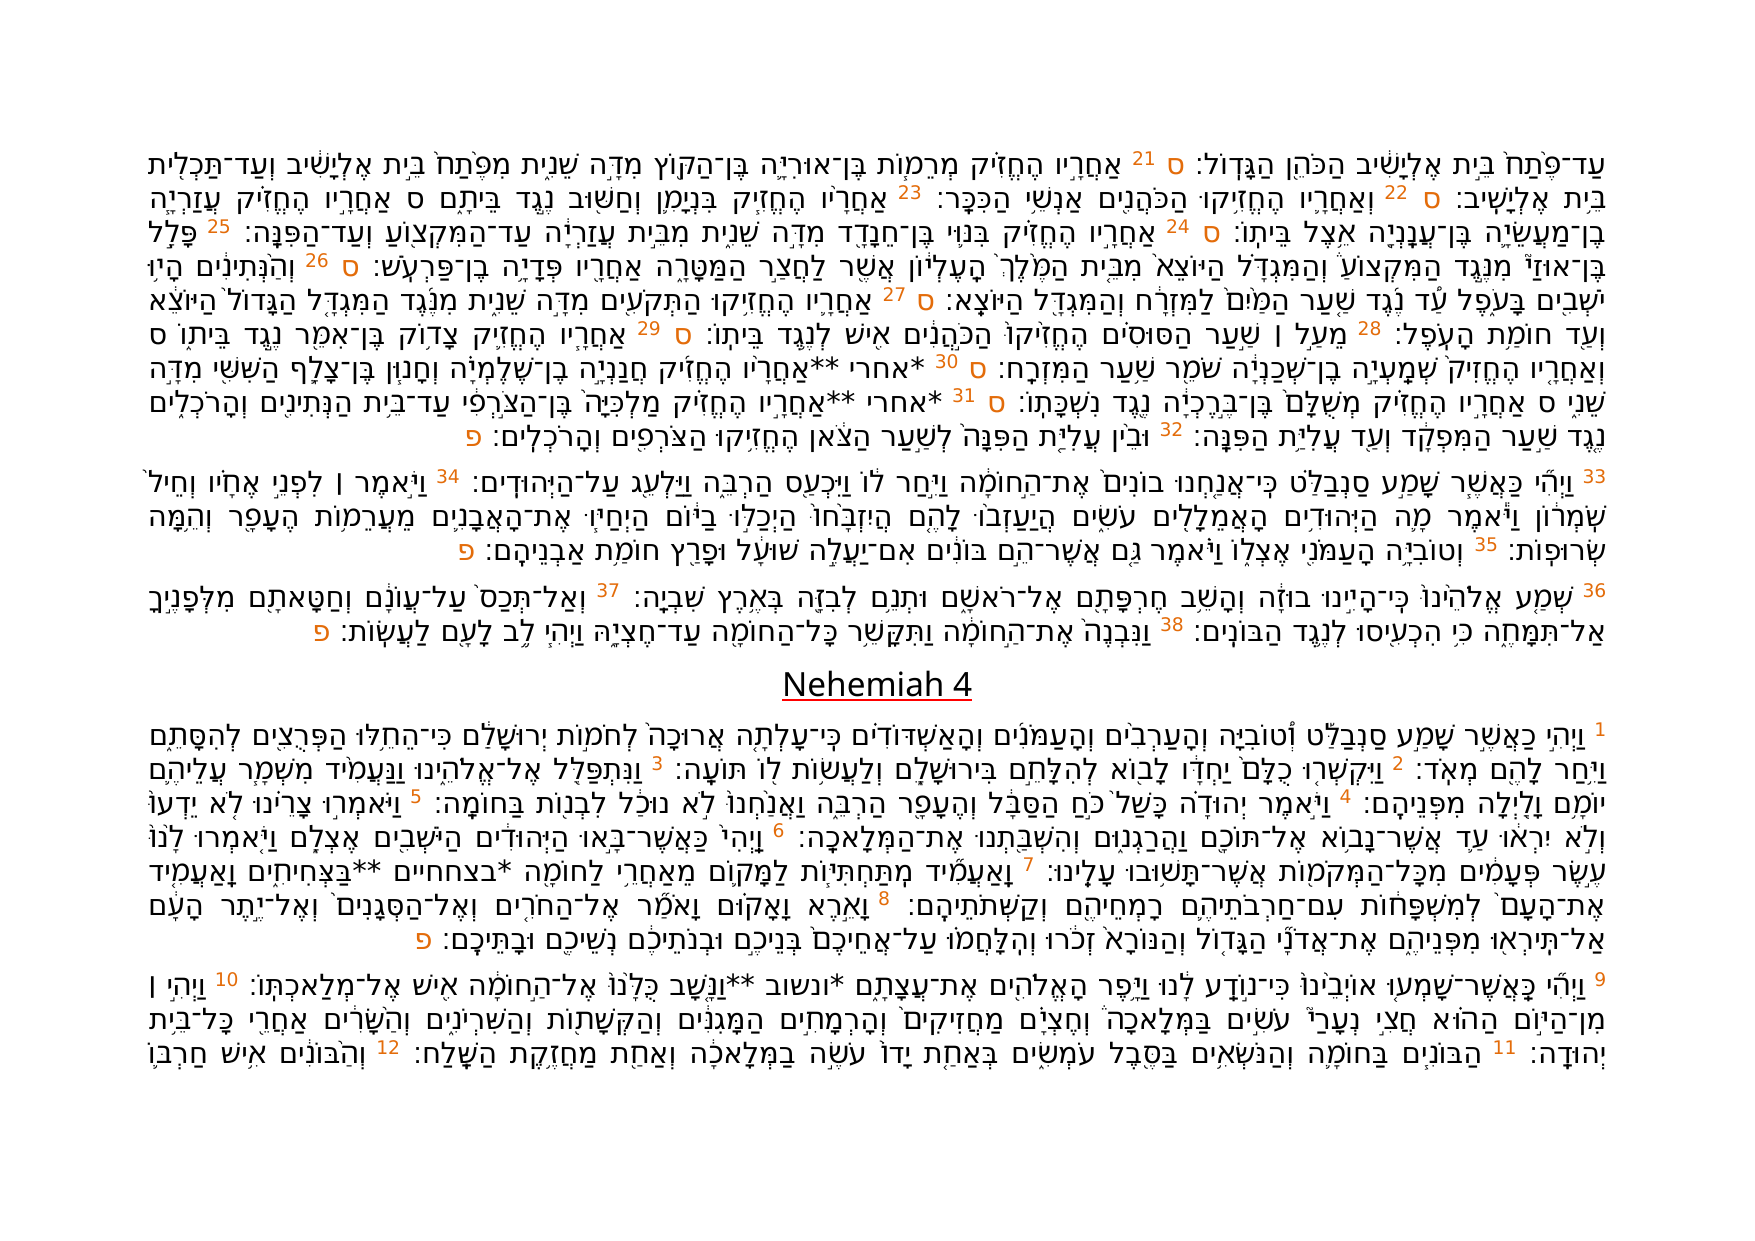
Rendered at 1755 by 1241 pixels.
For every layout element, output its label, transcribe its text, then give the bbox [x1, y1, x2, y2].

text 1 וַיָּ֡קָם אֶלְיָשִׁיב֩ הַכֹּהֵ֨ן הַגָּד֜וֹל וְאֶחָ֣יו הַכֹּהֲנִ֗ים וַיִּבְנוּ֙ אֶת־שַׁ֣עַר הַצֹּ֔אן הֵ֣מָּה קִדְּשׁ֔וּהוּ וֽ͏ַיַּעֲמִ֖ידוּ דַּלְתֹתָ֑יו וְעַד־מִגְדַּ֤ל הַמֵּאָה֙ קִדְּשׁ֔וּהוּ עַ֖ד מִגְדַּ֥ל חֲנַנְאֵֽל׃ ס 2 וְעַל־יָד֥וֹ בָנ֖וּ אַנְשֵׁ֣י יְרֵח֑וֹ ס וְעַל־יָד֣וֹ בָנָ֔ה זַכּ֖וּר בֶּן־אִמְרִֽי׃ ס ‬‬3 וְאֵת֙ שַׁ֣עַר הַדָּגִ֔ים בָּנ֖וּ בְּנֵ֣י הַסְּנָאָ֑ה הֵ֣מָּה קֵר֔וּהוּ וֽ͏ַיַּעֲמִ֙ידוּ֙ דַּלְתֹתָ֔יו מַנְעוּלָ֖יו וּבְרִיחָֽיו׃ ס ‬‬4 וְעַל־יָדָ֣ם הֶחֱזִ֗יק מְרֵמ֤וֹת בֶּן־אוּרִיָּה֙ בֶּן־הַקּ֔וֹץ ס וְעַל־יָדָ֣ם הֶחֱזִ֔יק מְשֻׁלָּ֥ם בֶּן־בֶּרֶכְיָ֖ה בֶּן־מְשֵׁיזַבְאֵ֑ל ס וְעַל־יָדָ֣ם הֶֽחֱזִ֔יק צָד֖וֹק בֶּֽן־בַּעֲנָֽא׃ ס ‬‬5 וְעַל־יָדָ֖ם הֶחֱזִ֣יקוּ הַתְּקוֹעִ֑ים וְאַדִּֽירֵיהֶם֙ לֹא־הֵבִ֣יאוּ צַוָּרָ֔ם בַּעֲבֹדַ֖ת אֲדֹנֵיהֶֽם׃ ס ‬‬6 וְאֵת֩ שַׁ֨עַר הַיְשָׁנָ֜ה הֶחֱזִ֗יקוּ יֽוֹיָדָע֙ בֶּן־פָּסֵ֔חַ וּמְשֻׁלָּ֖ם בֶּן־בְּסֽוֹדְיָ֑ה הֵ֣מָּה קֵר֔וּהוּ וֽ͏ַיַּעֲמִ֙ידוּ֙ דַּלְתֹתָ֔יו וּמַנְעֻלָ֖יו וּבְרִיחָֽיו׃ ס ‬‬7 וְעַל־יָדָ֨ם הֶחֱזִ֜יק מְלַטְיָ֣ה הַגִּבְעֹנִ֗י וְיָדוֹן֙ הַמֵּרֹ֣נֹתִ֔י אַנְשֵׁ֥י גִבְע֖וֹן וְהַמִּצְפָּ֑ה לְכִסֵּ֕א פַּחַ֖ת עֵ֥בֶר הַנָּהָֽר׃ ס ‬‬8 עַל־יָד֣וֹ הֶחֱזִ֗יק עֻזִּיאֵ֤ל בֶּֽן־חַרְהֲיָה֙ צֽוֹרְפִ֔ים ס וְעַל־יָד֣וֹ הֶחֱזִ֔יק חֲנַנְיָ֖ה בֶּן־הָרַקָּחִ֑ים וַיַּֽעַזְבוּ֙ יְר֣וּשָׁלִַ֔ם עַ֖ד הַחוֹמָ֥ה הָרְחָבָֽה׃ ס ‬‬9 וְעַל־יָדָ֤ם הֶחֱזִיק֙ רְפָיָ֣ה בֶן־ח֔וּר שַׂ֕ר חֲצִ֖י פֶּ֥לֶךְ יְרוּשָׁלָֽ͏ִם׃ ס ‬‬10 וְעַל־יָדָ֧ם הֶחֱזִ֛יק יְדָיָ֥ה בֶן־חֲרוּמַ֖ף וְנֶ֣גֶד בֵּית֑וֹ ס וְעַל־יָד֣וֹ הֶחֱזִ֔יק חַטּ֖וּשׁ בֶּן־חֲשַׁבְנְיָֽה׃ ‬‬11 מִדָּ֣ה שֵׁנִ֗ית הֶחֱזִיק֙ מַלְכִּיָּ֣ה בֶן־חָרִ֔ם וְחַשּׁ֖וּב בֶּן־פַּחַ֣ת מוֹאָ֑ב וְאֵ֖ת מִגְדַּ֥ל הַתַּנּוּרִֽים׃ ס ‬‬12 וְעַל־יָד֣וֹ הֶחֱזִ֗יק שַׁלּוּם֙ בֶּן־הַלּוֹחֵ֔שׁ שַׂ֕ר חֲצִ֖י פֶּ֣לֶךְ יְרוּשָׁלָ֑͏ִם ה֖וּא וּבְנוֹתָֽיו׃ ס ‬‬13 אֵת֩ שַׁ֨עַר הַגַּ֜יְא הֶחֱזִ֣יק חָנוּן֮ וְיֹשְׁבֵ֣י זָנוֹחַ֒ הֵ֣מָּה בָנ֔וּהוּ וֽ͏ַיַּעֲמִ֙ידוּ֙ דַּלְתֹתָ֔יו מַנְעֻלָ֖יו וּבְרִיחָ֑יו וְאֶ֤לֶף אַמָּה֙ בַּחוֹמָ֔ה עַ֖ד שַׁ֥עַר הָשֲׁפֽוֹת׃ ‬‬14 וְאֵ֣ת ׀ שַׁ֣עַר הָאַשְׁפּ֗וֹת הֶחֱזִיק֙ מַלְכִּיָּ֣ה בֶן־רֵכָ֔ב שַׂ֖ר פֶּ֣לֶךְ בֵּית־הַכָּ֑רֶם ה֣וּא יִבְנֶ֔נּוּ וְיַעֲמִיד֙ דַּלְתֹתָ֔יו מַנְעֻלָ֖יו וּבְרִיחָֽיו׃ ס ‬‬15 וְאֵת֩ שַׁ֨עַר הָעַ֜יִן הֶ֠חֱזִיק שַׁלּ֣וּן בֶּן־כָּל־חֹזֶה֮ שַׂ֣ר פֶּ֣לֶךְ הַמִּצְפָּה֒ ה֤וּא יִבְנֶ֙נּוּ֙ וִיטַֽלְלֶ֔נּוּ *ויעמידו **וְיַעֲמִיד֙ דַּלְתֹתָ֔יו מַנְעֻלָ֖יו וּבְרִיחָ֑יו וְ֠אֵת חוֹמַ֞ת בְּרֵכַ֤ת הַשֶּׁ֙לַח֙ לְגַן־הַמֶּ֔לֶךְ וְעַד־הַֽמַּעֲל֔וֹת הַיּוֹרְד֖וֹת מֵעִ֥יר דָּוִֽיד׃ ס ‬‬16 אַחֲרָ֤יו הֶחֱזִיק֙ נְחֶמְיָ֣ה בֶן־עַזְבּ֔וּק שַׂ֕ר חֲצִ֖י פֶּ֣לֶךְ בֵּֽית־צ֑וּר עַד־נֶ֙גֶד֙ קִבְרֵ֣י דָוִ֔יד וְעַד־הַבְּרֵכָה֙ הָעֲשׂוּיָ֔ה וְעַ֖ד בֵּ֥ית הַגִּבֹּרִֽים׃ ס ‬‬17 אַחֲרָ֛יו הֶחֱזִ֥יקוּ הַלְוִיִּ֖ם רְח֣וּם בֶּן־בָּנִ֑י עַל־יָד֣וֹ הֶחֱזִ֗יק חֲשַׁבְיָ֛ה שַׂר־חֲצִי־פֶ֥לֶךְ קְעִילָ֖ה לְפִלְכּֽוֹ׃ ס ‬‬18 אַחֲרָיו֙ הֶחֱזִ֣יקוּ אֲחֵיהֶ֔ם בַּוַּ֖י בֶּן־חֵנָדָ֑ד שַׂ֕ר חֲצִ֖י פֶּ֥לֶךְ קְעִילָֽה׃ ס ‬‬19 וַיְחַזֵּ֨ק עַל־יָד֜וֹ עֵ֧זֶר בֶּן־יֵשׁ֛וּעַ שַׂ֥ר הַמִּצְפָּ֖ה מִדָּ֣ה שֵׁנִ֑ית מִנֶּ֕גֶד עֲלֹ֥ת הַנֶּ֖שֶׁק הַמִּקְצֹֽעַ׃ ס ‬‬20 אַחֲרָ֨יו הֶחֱרָ֧ה הֶחֱזִ֛יק בָּר֥וּךְ בֶּן־*זבי **זַכַּ֖י מִדָּ֣ה שֵׁנִ֑ית מִן־הַ֨מִּקְצ֔וֹעַ עַד־פֶּ֙תַח֙ בֵּ֣ית אֶלְיָשִׁ֔יב הַכֹּהֵ֖ן הַגָּדֽוֹל׃ ס ‬‬21 אַחֲרָ֣יו הֶחֱזִ֗יק מְרֵמ֧וֹת בֶּן־אוּרִיָּ֛ה בֶּן־הַקּ֖וֹץ מִדָּ֣ה שֵׁנִ֑ית מִפֶּ֙תַח֙ בֵּ֣ית אֶלְיָשִׁ֔יב וְעַד־תַּכְלִ֖ית בֵּ֥ית אֶלְיָשִֽׁיב׃ ס ‬‬22 וְאַחֲרָ֛יו הֶחֱזִ֥יקוּ הַכֹּהֲנִ֖ים אַנְשֵׁ֥י הַכִּכָּֽר׃ ‬‬23 אַחֲרָ֨יו הֶחֱזִ֧יק בִּנְיָמִ֛ן וְחַשּׁ֖וּב נֶ֣גֶד בֵּיתָ֑ם ס אַחֲרָ֣יו הֶחֱזִ֗יק עֲזַרְיָ֧ה בֶן־מַעֲשֵׂיָ֛ה בֶּן־עֲנָֽנְיָ֖ה אֵ֥צֶל בֵּיתֽוֹ׃ ס ‬‬24 אַחֲרָ֣יו הֶחֱזִ֗יק בִּנּ֛וּי בֶּן־חֵנָדָ֖ד מִדָּ֣ה שֵׁנִ֑ית מִבֵּ֣ית עֲזַרְיָ֔ה עַד־הַמִּקְצ֖וֹעַ וְעַד־הַפִּנָּֽה׃ ‬‬25 פָּלָ֣ל בֶּן־אוּזַי֮ מִנֶּ֣גֶד הַמִּקְצוֹעַ֒ וְהַמִּגְדָּ֗ל הַיּוֹצֵא֙ מִבֵּ֤ית הַמֶּ֙לֶךְ֙ הָֽעֶלְי֔וֹן אֲשֶׁ֖ר לַחֲצַ֣ר הַמַּטָּרָ֑ה אַחֲרָ֖יו פְּדָיָ֥ה בֶן־פַּרְעֹֽשׁ׃ ס ‬‬26 וְהַ֨נְּתִינִ֔ים הָי֥וּ יֹשְׁבִ֖ים בָּעֹ֑פֶל עַ֠ד נֶ֜גֶד שַׁ֤עַר הַמַּ֙יִם֙ לַמִּזְרָ֔ח וְהַמִּגְדָּ֖ל הַיּוֹצֵֽא׃ ס ‬‬27 אַחֲרָ֛יו הֶחֱזִ֥יקוּ הַתְּקֹעִ֖ים מִדָּ֣ה שֵׁנִ֑ית מִנֶּ֜גֶד הַמִּגְדָּ֤ל הַגָּדוֹל֙ הַיּוֹצֵ֔א וְעַ֖ד חוֹמַ֥ת הָעֹֽפֶל׃ ‬‬28 מֵעַ֣ל ׀ שַׁ֣עַר הַסּוּסִ֗ים הֶחֱזִ֙יקוּ֙ הַכֹּ֣הֲנִ֔ים אִ֖ישׁ לְנֶ֥גֶד בֵּיתֽוֹ׃ ס ‬‬29 אַחֲרָ֧יו הֶחֱזִ֛יק צָד֥וֹק בֶּן־אִמֵּ֖ר נֶ֣גֶד בֵּית֑וֹ ס וְאַחֲרָ֤יו הֶחֱזִיק֙ שְׁמַֽעְיָ֣ה בֶן־שְׁכַנְיָ֔ה שֹׁמֵ֖ר שַׁ֥עַר הַמִּזְרָֽח׃ ס ‬‬30 *אחרי **אַחֲרָ֨יו הֶחֱזִ֜יק חֲנַנְיָ֣ה בֶן־שֶׁלֶמְיָ֗ה וְחָנ֧וּן בֶּן־צָלָ֛ף הַשִּׁשִּׁ֖י מִדָּ֣ה שֵׁנִ֑י ס אַחֲרָ֣יו הֶחֱזִ֗יק מְשֻׁלָּם֙ בֶּן־בֶּ֣רֶכְיָ֔ה נֶ֖גֶד נִשְׁכָּתֽוֹ׃ ס ‬‬31 *אחרי **אַחֲרָ֣יו הֶחֱזִ֗יק מַלְכִּיָּה֙ בֶּן־הַצֹּ֣רְפִ֔י עַד־בֵּ֥ית הַנְּתִינִ֖ים וְהָרֹכְלִ֑ים נֶ֚גֶד שַׁ֣עַר הַמִּפְקָ֔ד וְעַ֖ד עֲלִיַּ֥ת הַפִּנָּֽה׃ ‬‬32 וּבֵ֨ין עֲלִיַּ֤ת הַפִּנָּה֙ לְשַׁ֣עַר הַצֹּ֔אן הֶחֱזִ֥יקוּ הַצֹּרְפִ֖ים וְהָרֹכְלִֽים׃ פ ‬‬‬‬‬‬‬‬‬‬‬‬‬‬‬‬‬‬‬‬‬‬‬‬‬‬‬‬‬‬‬‬‬ [148, 148, 1606, 453]
text 9 וַיְהִ֞י כַּֽאֲשֶׁר־שָׁמְע֤וּ אוֹיְבֵ֙ינוּ֙ כִּי־נ֣וֹדַֽע לָ֔נוּ וַיָּ֥פֶר הָאֱלֹהִ֖ים אֶת־עֲצָתָ֑ם *ונשוב **וַנָּ֤שָׁב כֻּלָּ֙נוּ֙ אֶל־הַ֣חוֹמָ֔ה אִ֖ישׁ אֶל־מְלַאכְתּֽוֹ׃ ‬‬10 וַיְהִ֣י ׀ מִן־הַיּ֣וֹם הַה֗וּא חֲצִ֣י נְעָרַי֮ עֹשִׂ֣ים בַּמְּלָאכָה֒ וְחֶצְיָ֗ם מַחֲזִיקִים֙ וְהָרְמָחִ֣ים הַמָּגִנִּ֔ים וְהַקְּשָׁת֖וֹת וְהַשִּׁרְיֹנִ֑ים וְהַ֨שָּׂרִ֔ים אַחֲרֵ֖י כָּל־בֵּ֥ית יְהוּדָֽה׃ ‬‬11 הַבּוֹנִ֧ים בַּחוֹמָ֛ה וְהַנֹּשְׂאִ֥ים בַּסֶּ֖בֶל עֹמְשִׂ֑ים בְּאַחַ֤ת יָדוֹ֙ עֹשֶׂ֣ה בַמְּלָאכָ֔ה וְאַחַ֖ת מַחֲזֶ֥קֶת הַשָּֽׁלַח׃ ‬‬12 וְהַ֨בּוֹנִ֔ים אִ֥ישׁ חַרְבּ֛וֹ אֲסוּרִ֥ים עַל־מָתְנָ֖יו וּבוֹנִ֑ים וְהַתּוֹקֵ֥עַ בַּשּׁוֹפָ֖ר אֶצְלִֽי׃ ‬‬13 וָאֹמַ֞ר אֶל־הַחֹרִ֤ים וְאֶל־הַסְּגָנִים֙ וְאֶל־יֶ֣תֶר הָעָ֔ם הַמְּלָאכָ֥ה הַרְבֵּ֖ה וּרְחָבָ֑ה וַאֲנַ֗חְנוּ נִפְרָדִים֙ עַל־הַ֣חוֹמָ֔ה רְחוֹקִ֖ים אִ֥ישׁ מֵאָחִֽיו׃ ‬‬14 בִּמְק֗וֹם אֲשֶׁ֤ר תִּשְׁמְעוּ֙ אֶת־ק֣וֹל הַשּׁוֹפָ֔ר שָׁ֖מָּה תִּקָּבְצ֣וּ אֵלֵ֑ינוּ אֱלֹהֵ֖ינוּ יִלָּ֥חֶם לָֽנוּ׃ ‬‬15 וַאֲנַ֖חְנוּ עֹשִׂ֣ים בַּמְּלָאכָ֑ה וְחֶצְיָ֗ם מַחֲזִיקִים֙ בָּֽרְמָחִ֔ים מֵעֲל֣וֹת הַשַּׁ֔חַר עַ֖ד צֵ֥את הַכּוֹכָבִֽים׃ ‬‬16 גַּ֣ם בָּעֵ֤ת הַהִיא֙ אָמַ֣רְתִּי לָעָ֔ם אִ֣ישׁ וְנַעֲר֔וֹ יָלִ֖ינוּ בְּת֣וֹךְ יְרוּשָׁלָ֑͏ִם וְהָֽיוּ־לָ֧נוּ הַלַּ֛יְלָה מִשְׁמָ֖ר וְהַיּ֥וֹם מְלָאכָֽה׃ ‬‬17 וְאֵ֨ין אֲנִ֜י וְאַחַ֣י וּנְעָרַ֗י וְאַנְשֵׁ֤י הַמִּשְׁמָר֙ אֲשֶׁ֣ר אַחֲרַ֔י אֵין־אֲנַ֥חְנוּ פֹשְׁטִ֖ים בְּגָדֵ֑ינוּ אִ֖ישׁ שִׁלְח֥וֹ הַמָּֽיִם׃ ס ‬‬‬‬‬‬‬‬‬‬‬ [148, 969, 1606, 1071]
text 1 וַיְהִ֣י כַאֲשֶׁ֣ר שָׁמַ֣ע סַנְבַלַּ֡ט וְ֠טוֹבִיָּה וְהָעַרְבִ֨ים וְהָעַמֹּנִ֜ים וְהָאַשְׁדּוֹדִ֗ים כִּֽי־עָלְתָ֤ה אֲרוּכָה֙ לְחֹמ֣וֹת יְרוּשָׁלִַ֔ם כִּי־הֵחֵ֥לּוּ הַפְּרֻצִ֖ים לְהִסָּתֵ֑ם וַיִּ֥חַר לָהֶ֖ם מְאֹֽד׃ 2 וַיִּקְשְׁר֤וּ כֻלָּם֙ יַחְדָּ֔ו לָב֖וֹא לְהִלָּחֵ֣ם בִּירוּשָׁלָ֑͏ִם וְלַעֲשׂ֥וֹת ל֖וֹ תּוֹעָֽה׃ ‬‬3 וַנִּתְפַּלֵּ֖ל אֶל־אֱלֹהֵ֑ינוּ וַנַּעֲמִ֨יד מִשְׁמָ֧ר עֲלֵיהֶ֛ם יוֹמָ֥ם וָלַ֖יְלָה מִפְּנֵיהֶֽם׃ ‬‬4 וַיֹּ֣אמֶר יְהוּדָ֗ה כָּשַׁל֙ כֹּ֣חַ הַסַּבָּ֔ל וְהֶעָפָ֖ר הַרְבֵּ֑ה וַאֲנַ֙חְנוּ֙ לֹ֣א נוּכַ֔ל לִבְנ֖וֹת בַּחוֹמָֽה׃ ‬‬5 וַיֹּאמְר֣וּ צָרֵ֗ינוּ לֹ֤א יֵדְעוּ֙ וְלֹ֣א יִרְא֔וּ עַ֛ד אֲשֶׁר־נָב֥וֹא אֶל־תּוֹכָ֖ם וַהֲרַגְנ֑וּם וְהִשְׁבַּ֖תְנוּ אֶת־הַמְּלָאכָֽה׃ ‬‬6 וַֽיְהִי֙ כַּאֲשֶׁר־בָּ֣אוּ הַיְּהוּדִ֔ים הַיֹּשְׁבִ֖ים אֶצְלָ֑ם וַיֹּ֤אמְרוּ לָ֙נוּ֙ עֶ֣שֶׂר פְּעָמִ֔ים מִכָּל־הַמְּקֹמ֖וֹת אֲשֶׁר־תָּשׁ֥וּבוּ עָלֵֽינוּ׃ ‬‬7 וָֽאַעֲמִ֞יד מִֽתַּחְתִּיּ֧וֹת לַמָּק֛וֹם מֵאַחֲרֵ֥י לַחוֹמָ֖ה *בצחחיים **בַּצְּחִיחִ֑ים וָֽאַעֲמִ֤יד אֶת־הָעָם֙ לְמִשְׁפָּח֔וֹת עִם־חַרְבֹתֵיהֶ֛ם רָמְחֵיהֶ֖ם וְקַשְּׁתֹתֵיהֶֽם׃ ‬‬8 וָאֵ֣רֶא וָאָק֗וּם וָאֹמַ֞ר אֶל־הַחֹרִ֤ים וְאֶל־הַסְּגָנִים֙ וְאֶל־יֶ֣תֶר הָעָ֔ם אַל־תִּֽירְא֖וּ מִפְּנֵיהֶ֑ם אֶת־אֲדֹנָ֞י הַגָּד֤וֹל וְהַנּוֹרָא֙ זְכֹ֔רוּ וְהִֽלָּחֲמ֗וּ עַל־אֲחֵיכֶם֙ בְּנֵיכֶ֣ם וּבְנֹתֵיכֶ֔ם נְשֵׁיכֶ֖ם וּבָתֵּיכֶֽם׃ פ ‬‬‬‬‬‬‬‬‬ [148, 718, 1606, 956]
text 33 וַיְהִ֞י כַּאֲשֶׁ֧ר שָׁמַ֣ע סַנְבַלַּ֗ט כִּֽי־אֲנַ֤חְנוּ בוֹנִים֙ אֶת־הַ֣חוֹמָ֔ה וַיִּ֣חַר ל֔וֹ וַיִּכְעַ֖ס הַרְבֵּ֑ה וַיַּלְעֵ֖ג עַל־הַיְּהוּדִֽים׃ ‬‬34 וַיֹּ֣אמֶר ׀ לִפְנֵ֣י אֶחָ֗יו וְחֵיל֙ שֹֽׁמְר֔וֹן וַיֹּ֕אמֶר מָ֛ה הַיְּהוּדִ֥ים הָאֲמֵלָלִ֖ים עֹשִׂ֑ים הֲיַעַזְב֨וּ לָהֶ֤ם הֲיִזְבָּ֙חוּ֙ הַיְכַלּ֣וּ בַיּ֔וֹם הַיְחַיּ֧וּ אֶת־הָאֲבָנִ֛ים מֵעֲרֵמ֥וֹת הֶעָפָ֖ר וְהֵ֥מָּה שְׂרוּפֽוֹת׃ ‬‬35 וְטוֹבִיָּ֥ה הָעַמֹּנִ֖י אֶצְל֑וֹ וַיֹּ֗אמֶר גַּ֚ם אֲשֶׁר־הֵ֣ם בּוֹנִ֔ים אִם־יַעֲלֶ֣ה שׁוּעָ֔ל וּפָרַ֖ץ חוֹמַ֥ת אַבְנֵיהֶֽם׃ פ ‬‬‬‬‬ [148, 466, 1606, 568]
text 36 שְׁמַ֤ע אֱלֹהֵ֙ינוּ֙ כִּֽי־הָיִ֣ינוּ בוּזָ֔ה וְהָשֵׁ֥ב חֶרְפָּתָ֖ם אֶל־רֹאשָׁ֑ם וּתְנֵ֥ם לְבִזָּ֖ה בְּאֶ֥רֶץ שִׁבְיָֽה׃ ‬‬37 וְאַל־תְּכַס֙ עַל־עֲוֺנָ֔ם וְחַטָּאתָ֖ם מִלְּפָנֶ֣יךָ אַל־תִּמָּחֶ֑ה כִּ֥י הִכְעִ֖יסוּ לְנֶ֥גֶד הַבּוֹנִֽים׃ ‬‬38 וַנִּבְנֶה֙ אֶת־הַ֣חוֹמָ֔ה וַתִּקָּשֵׁ֥ר כָּל־הַחוֹמָ֖ה עַד־חֶצְיָ֑הּ וַיְהִ֧י לֵ֦ב לָעָ֖ם לַעֲשֽׂוֹת׃ פ ‬‬‬‬‬ [148, 580, 1606, 648]
text Nehemiah 4 [148, 661, 1606, 706]
